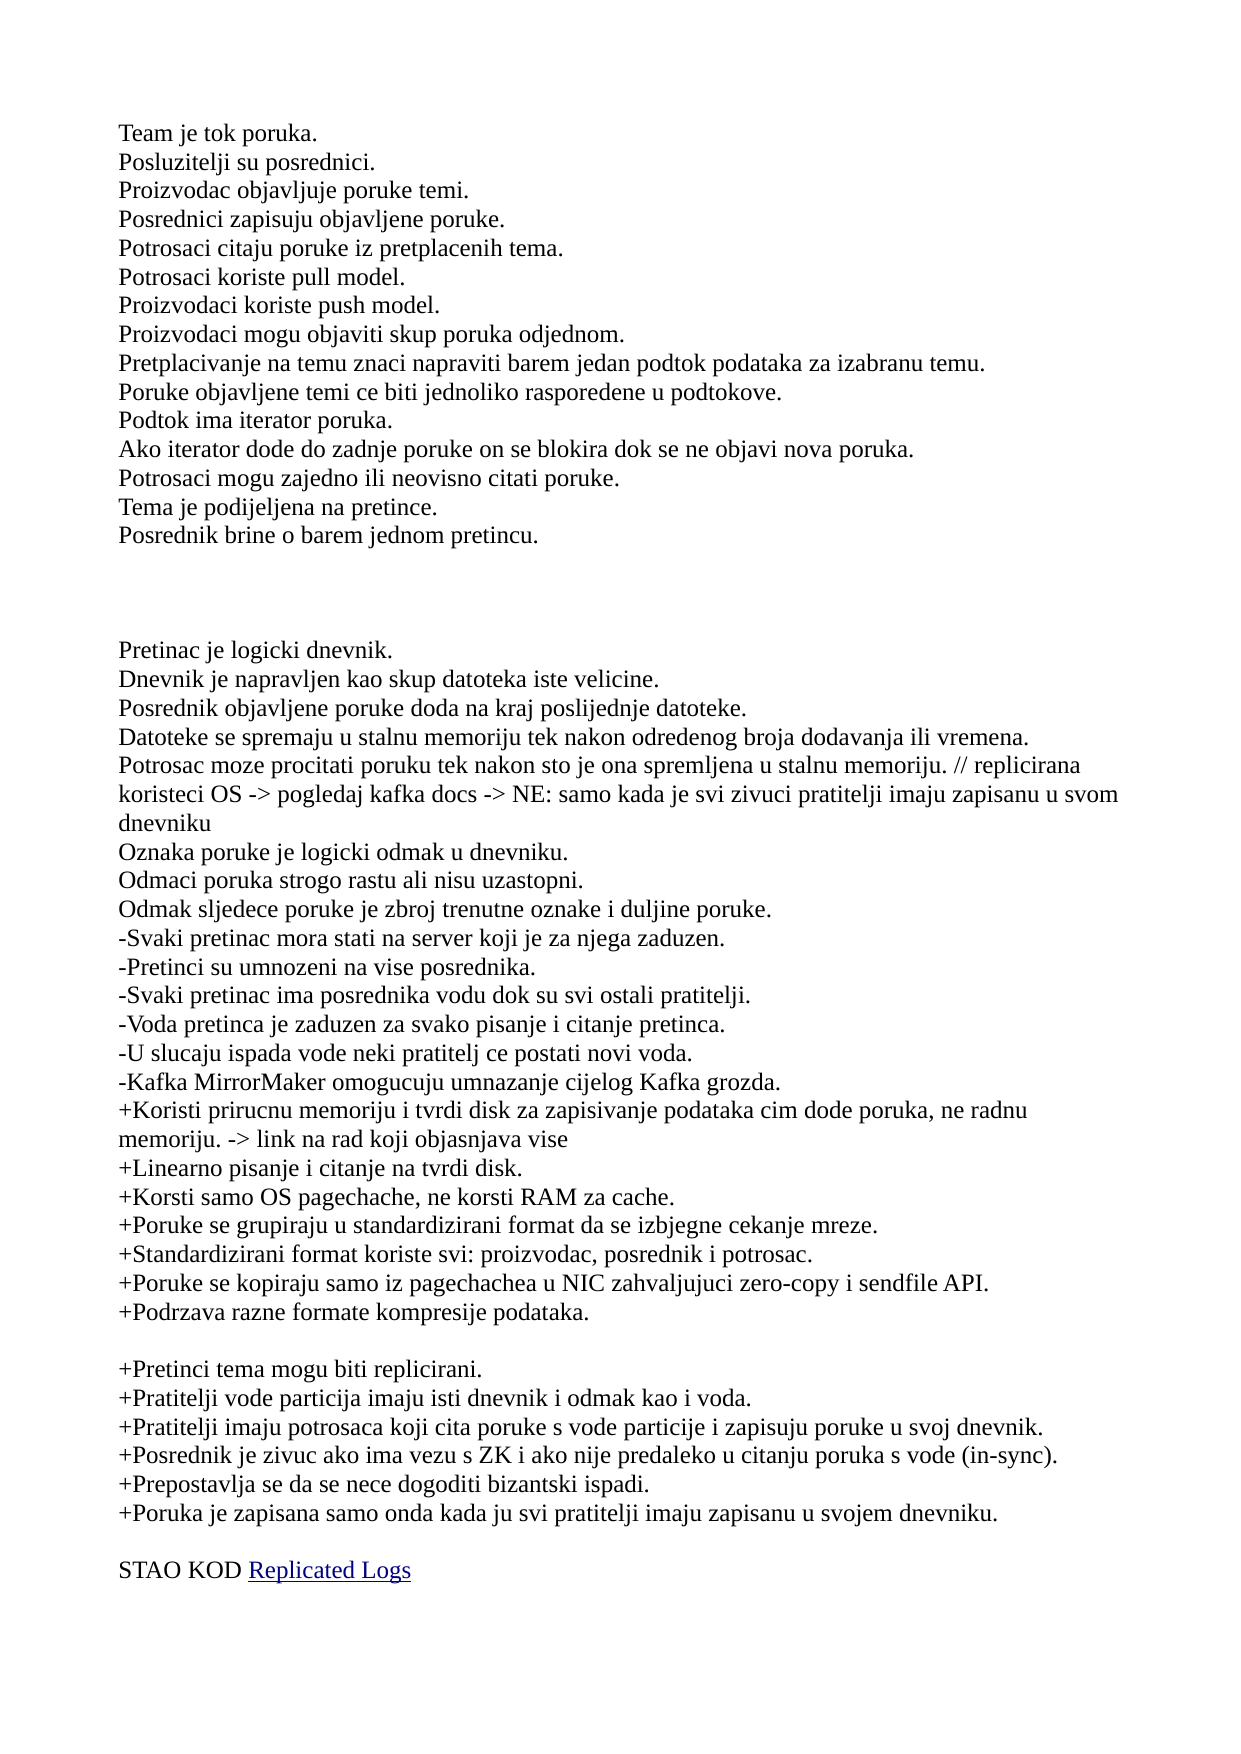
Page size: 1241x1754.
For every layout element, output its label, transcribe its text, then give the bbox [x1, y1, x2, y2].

text Proizvodac objavljuje poruke temi. [118, 176, 1122, 204]
text Poruke objavljene temi ce biti jednoliko rasporedene u podtokove. [118, 377, 1122, 406]
text Pretplacivanje na temu znaci napraviti barem jedan podtok podataka za izabranu temu. [118, 348, 1122, 377]
text Odmaci poruka strogo rastu ali nisu uzastopni. [118, 866, 1122, 894]
text +Poruke se grupiraju u standardizirani format da se izbjegne cekanje mreze. [118, 1211, 1122, 1239]
text -Kafka MirrorMaker omogucuju umnazanje cijelog Kafka grozda. [118, 1067, 1122, 1096]
text Ako iterator dode do zadnje poruke on se blokira dok se ne objavi nova poruka. [118, 434, 1122, 463]
text +Posrednik je zivuc ako ima vezu s ZK i ako nije predaleko u citanju poruka s vode (in-sync). [118, 1441, 1122, 1469]
text Proizvodaci mogu objaviti skup poruka odjednom. [118, 319, 1122, 348]
text +Pretinci tema mogu biti replicirani. [118, 1354, 1122, 1383]
text Team je tok poruka. [118, 118, 1122, 147]
text Posrednici zapisuju objavljene poruke. [118, 204, 1122, 233]
text +Pratitelji imaju potrosaca koji cita poruke s vode particije i zapisuju poruke u svoj dnevnik. [118, 1412, 1122, 1441]
text Dnevnik je napravljen kao skup datoteka iste velicine. [118, 664, 1122, 693]
text Potrosaci koriste pull model. [118, 262, 1122, 291]
text -Svaki pretinac mora stati na server koji je za njega zaduzen. [118, 923, 1122, 952]
text +Podrzava razne formate kompresije podataka. [118, 1297, 1122, 1326]
text +Standardizirani format koriste svi: proizvodac, posrednik i potrosac. [118, 1239, 1122, 1268]
text Podtok ima iterator poruka. [118, 406, 1122, 434]
text -U slucaju ispada vode neki pratitelj ce postati novi voda. [118, 1038, 1122, 1067]
text Pretinac je logicki dnevnik. [118, 636, 1122, 664]
text Posrednik brine o barem jednom pretincu. [118, 521, 1122, 549]
text +Poruka je zapisana samo onda kada ju svi pratitelji imaju zapisanu u svojem dnevniku. [118, 1498, 1122, 1527]
text +Prepostavlja se da se nece dogoditi bizantski ispadi. [118, 1469, 1122, 1498]
text Proizvodaci koriste push model. [118, 291, 1122, 319]
text +Koristi prirucnu memoriju i tvrdi disk za zapisivanje podataka cim dode poruka, ne radnu memoriju. -> link na rad koji objasnjava vise [118, 1096, 1122, 1153]
text Potrosaci citaju poruke iz pretplacenih tema. [118, 233, 1122, 262]
text Tema je podijeljena na pretince. [118, 492, 1122, 521]
text Posrednik objavljene poruke doda na kraj poslijednje datoteke. [118, 693, 1122, 722]
text -Svaki pretinac ima posrednika vodu dok su svi ostali pratitelji. [118, 981, 1122, 1009]
text Posluzitelji su posrednici. [118, 147, 1122, 176]
text -Voda pretinca je zaduzen za svako pisanje i citanje pretinca. [118, 1009, 1122, 1038]
text Potrosac moze procitati poruku tek nakon sto je ona spremljena u stalnu memoriju. // replicirana koristeci OS -> pogledaj kafka docs -> NE: samo kada je svi zivuci pratitelji imaju zapisanu u svom dnevniku [118, 751, 1122, 837]
text +Pratitelji vode particija imaju isti dnevnik i odmak kao i voda. [118, 1383, 1122, 1412]
text +Korsti samo OS pagechache, ne korsti RAM za cache. [118, 1182, 1122, 1211]
text Oznaka poruke je logicki odmak u dnevniku. [118, 837, 1122, 866]
text Potrosaci mogu zajedno ili neovisno citati poruke. [118, 463, 1122, 492]
text -Pretinci su umnozeni na vise posrednika. [118, 952, 1122, 981]
text +Linearno pisanje i citanje na tvrdi disk. [118, 1153, 1122, 1182]
text STAO KOD Replicated Logs [118, 1556, 1122, 1584]
text Odmak sljedece poruke je zbroj trenutne oznake i duljine poruke. [118, 894, 1122, 923]
text +Poruke se kopiraju samo iz pagechachea u NIC zahvaljujuci zero-copy i sendfile API. [118, 1268, 1122, 1297]
text Datoteke se spremaju u stalnu memoriju tek nakon odredenog broja dodavanja ili vremena. [118, 722, 1122, 751]
